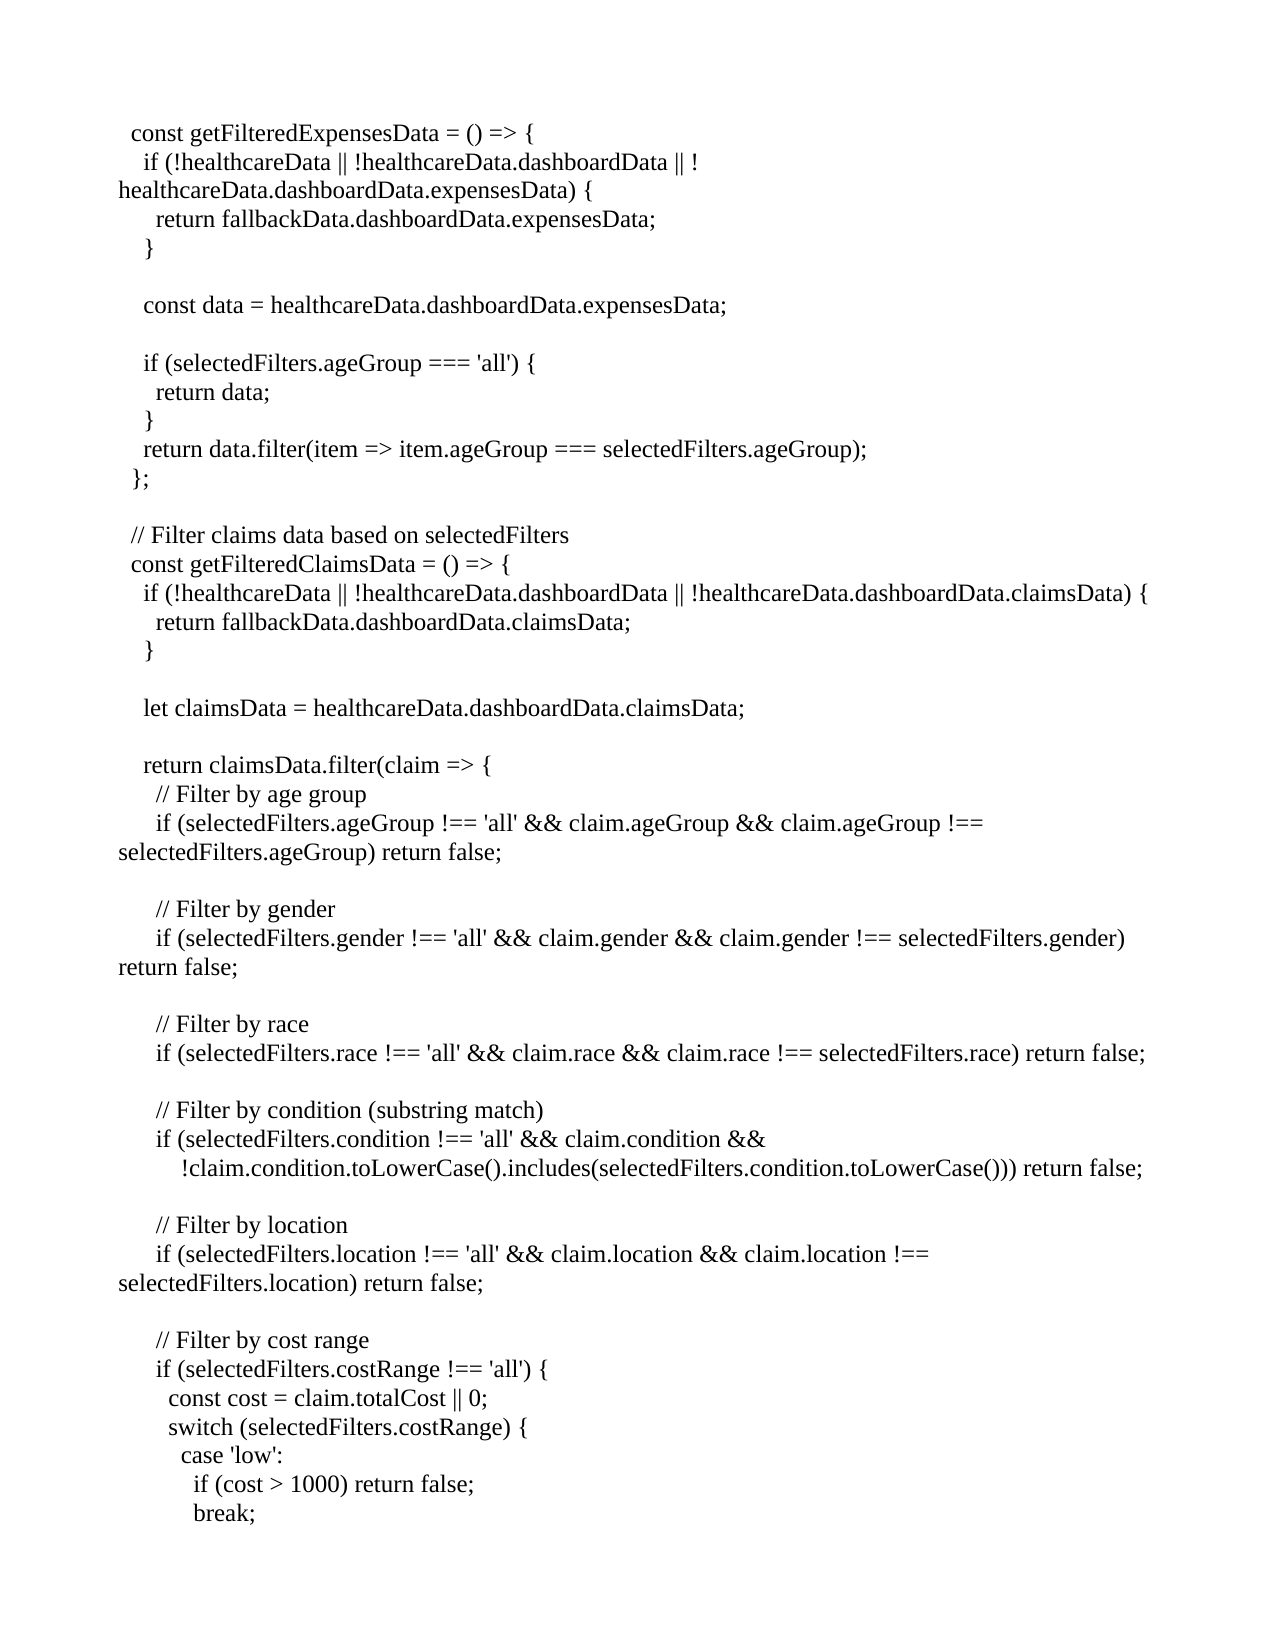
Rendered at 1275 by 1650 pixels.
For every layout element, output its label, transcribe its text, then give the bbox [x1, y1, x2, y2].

text return fallbackData.dashboardData.expensesData; [118, 204, 1157, 233]
text if (selectedFilters.gender !== 'all' && claim.gender && claim.gender !== selectedFilters.gender) return false; [118, 923, 1157, 981]
text if (!healthcareData || !healthcareData.dashboardData || !healthcareData.dashboardData.expensesData) { [118, 147, 1157, 204]
text // Filter by condition (substring match) [118, 1096, 1157, 1124]
text const getFilteredExpensesData = () => { [118, 118, 1157, 147]
text if (selectedFilters.ageGroup !== 'all' && claim.ageGroup && claim.ageGroup !== selectedFilters.ageGroup) return false; [118, 808, 1157, 866]
text if (selectedFilters.ageGroup === 'all') { [118, 348, 1157, 377]
text if (selectedFilters.condition !== 'all' && claim.condition && [118, 1124, 1157, 1153]
text if (cost > 1000) return false; [118, 1469, 1157, 1498]
text } [118, 636, 1157, 664]
text return claimsData.filter(claim => { [118, 751, 1157, 779]
text !claim.condition.toLowerCase().includes(selectedFilters.condition.toLowerCase())) return false; [118, 1153, 1157, 1182]
text // Filter by age group [118, 779, 1157, 808]
text return data; [118, 377, 1157, 406]
text const data = healthcareData.dashboardData.expensesData; [118, 291, 1157, 319]
text break; [118, 1498, 1157, 1527]
text switch (selectedFilters.costRange) { [118, 1412, 1157, 1441]
text } [118, 406, 1157, 434]
text // Filter by gender [118, 894, 1157, 923]
text return data.filter(item => item.ageGroup === selectedFilters.ageGroup); [118, 434, 1157, 463]
text // Filter by location [118, 1211, 1157, 1239]
text const getFilteredClaimsData = () => { [118, 549, 1157, 578]
text // Filter by cost range [118, 1326, 1157, 1354]
text if (selectedFilters.costRange !== 'all') { [118, 1354, 1157, 1383]
text if (selectedFilters.location !== 'all' && claim.location && claim.location !== selectedFilters.location) return false; [118, 1239, 1157, 1297]
text if (!healthcareData || !healthcareData.dashboardData || !healthcareData.dashboardData.claimsData) { [118, 578, 1157, 607]
text return fallbackData.dashboardData.claimsData; [118, 607, 1157, 636]
text }; [118, 463, 1157, 492]
text case 'low': [118, 1441, 1157, 1469]
text if (selectedFilters.race !== 'all' && claim.race && claim.race !== selectedFilters.race) return false; [118, 1038, 1157, 1067]
text // Filter claims data based on selectedFilters [118, 521, 1157, 549]
text let claimsData = healthcareData.dashboardData.claimsData; [118, 693, 1157, 722]
text // Filter by race [118, 1009, 1157, 1038]
text const cost = claim.totalCost || 0; [118, 1383, 1157, 1412]
text } [118, 233, 1157, 262]
